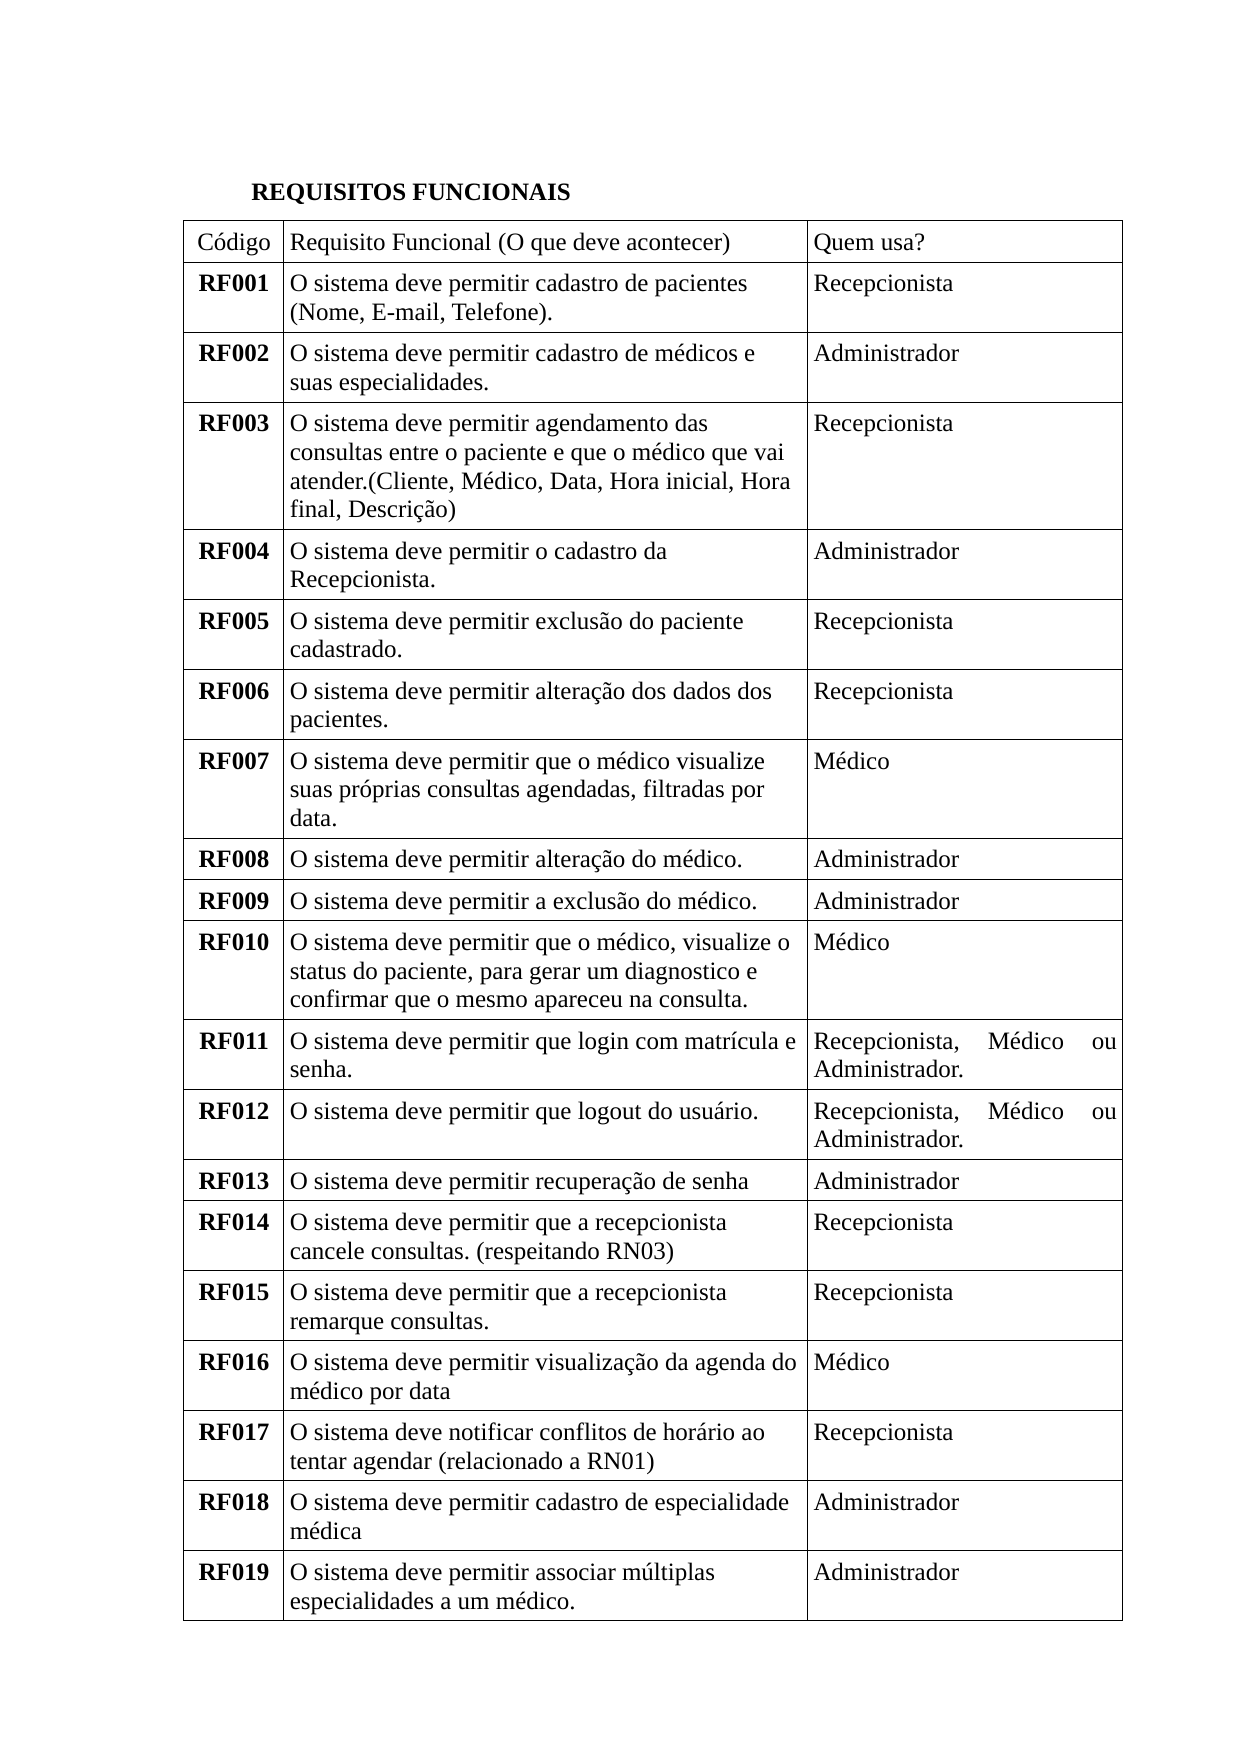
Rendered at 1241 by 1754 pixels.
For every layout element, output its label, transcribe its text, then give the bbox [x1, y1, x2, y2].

table_cell Recepcionista [808, 600, 1122, 669]
table_cell RF015 [184, 1271, 283, 1340]
table_cell RF018 [184, 1481, 283, 1550]
table_cell Administrador [808, 880, 1122, 920]
table_cell O sistema deve permitir que o médico visualize suas próprias consultas agendadas, filtradas por data. [284, 740, 807, 838]
table_cell Administrador [808, 1551, 1122, 1620]
table_cell Administrador [808, 1160, 1122, 1200]
table_cell Médico [808, 1341, 1122, 1410]
table_cell Administrador [808, 1481, 1122, 1550]
table_header Requisito Funcional (O que deve acontecer) [284, 221, 807, 262]
table_cell O sistema deve permitir associar múltiplas especialidades a um médico. [284, 1551, 807, 1620]
table_cell Recepcionista, Médico ou Administrador. [808, 1090, 1122, 1159]
table_cell RF012 [184, 1090, 283, 1159]
table_cell RF009 [184, 880, 283, 920]
table_cell O sistema deve permitir cadastro de especialidade médica [284, 1481, 807, 1550]
table_cell RF004 [184, 530, 283, 599]
table_cell O sistema deve permitir que a recepcionista remarque consultas. [284, 1271, 807, 1340]
table_cell O sistema deve permitir alteração dos dados dos pacientes. [284, 670, 807, 739]
table_cell Administrador [808, 530, 1122, 599]
table_cell Recepcionista [808, 1201, 1122, 1270]
table_cell O sistema deve permitir a exclusão do médico. [284, 880, 807, 920]
table_cell O sistema deve permitir o cadastro da Recepcionista. [284, 530, 807, 599]
table_cell O sistema deve permitir que logout do usuário. [284, 1090, 807, 1159]
table_cell O sistema deve notificar conflitos de horário ao tentar agendar (relacionado a RN01) [284, 1411, 807, 1480]
table_cell RF005 [184, 600, 283, 669]
table_cell Recepcionista, Médico ou Administrador. [808, 1020, 1122, 1089]
table_cell O sistema deve permitir que login com matrícula e senha. [284, 1020, 807, 1089]
table_cell Médico [808, 740, 1122, 838]
table_cell RF011 [184, 1020, 283, 1089]
table_cell Recepcionista [808, 1411, 1122, 1480]
table_header Quem usa? [808, 221, 1122, 262]
table_cell Administrador [808, 839, 1122, 879]
table_cell Recepcionista [808, 403, 1122, 529]
table_cell O sistema deve permitir que o médico, visualize o status do paciente, para gerar um diagnostico e confirmar que o mesmo apareceu na consulta. [284, 921, 807, 1019]
table_cell RF010 [184, 921, 283, 1019]
table_cell Recepcionista [808, 670, 1122, 739]
table_cell O sistema deve permitir exclusão do paciente cadastrado. [284, 600, 807, 669]
table_cell Médico [808, 921, 1122, 1019]
table_cell RF014 [184, 1201, 283, 1270]
table_cell RF003 [184, 403, 283, 529]
table_cell RF002 [184, 333, 283, 402]
table_cell Administrador [808, 333, 1122, 402]
table_cell RF013 [184, 1160, 283, 1200]
table_cell Recepcionista [808, 1271, 1122, 1340]
table_cell RF006 [184, 670, 283, 739]
table_cell RF007 [184, 740, 283, 838]
table_header Código [184, 221, 283, 262]
table_cell O sistema deve permitir recuperação de senha [284, 1160, 807, 1200]
table_cell O sistema deve permitir agendamento das consultas entre o paciente e que o médico que vai atender.(Cliente, Médico, Data, Hora inicial, Hora final, Descrição) [284, 403, 807, 529]
table_cell Recepcionista [808, 263, 1122, 332]
table_cell O sistema deve permitir alteração do médico. [284, 839, 807, 879]
table_cell RF016 [184, 1341, 283, 1410]
table_cell O sistema deve permitir cadastro de pacientes (Nome, E-mail, Telefone). [284, 263, 807, 332]
table_cell O sistema deve permitir visualização da agenda do médico por data [284, 1341, 807, 1410]
table_cell RF008 [184, 839, 283, 879]
table_cell RF001 [184, 263, 283, 332]
text REQUISITOS FUNCIONAIS [177, 177, 1122, 206]
table_cell RF017 [184, 1411, 283, 1480]
table_cell RF019 [184, 1551, 283, 1620]
table_cell O sistema deve permitir que a recepcionista cancele consultas. (respeitando RN03) [284, 1201, 807, 1270]
table_cell O sistema deve permitir cadastro de médicos e suas especialidades. [284, 333, 807, 402]
